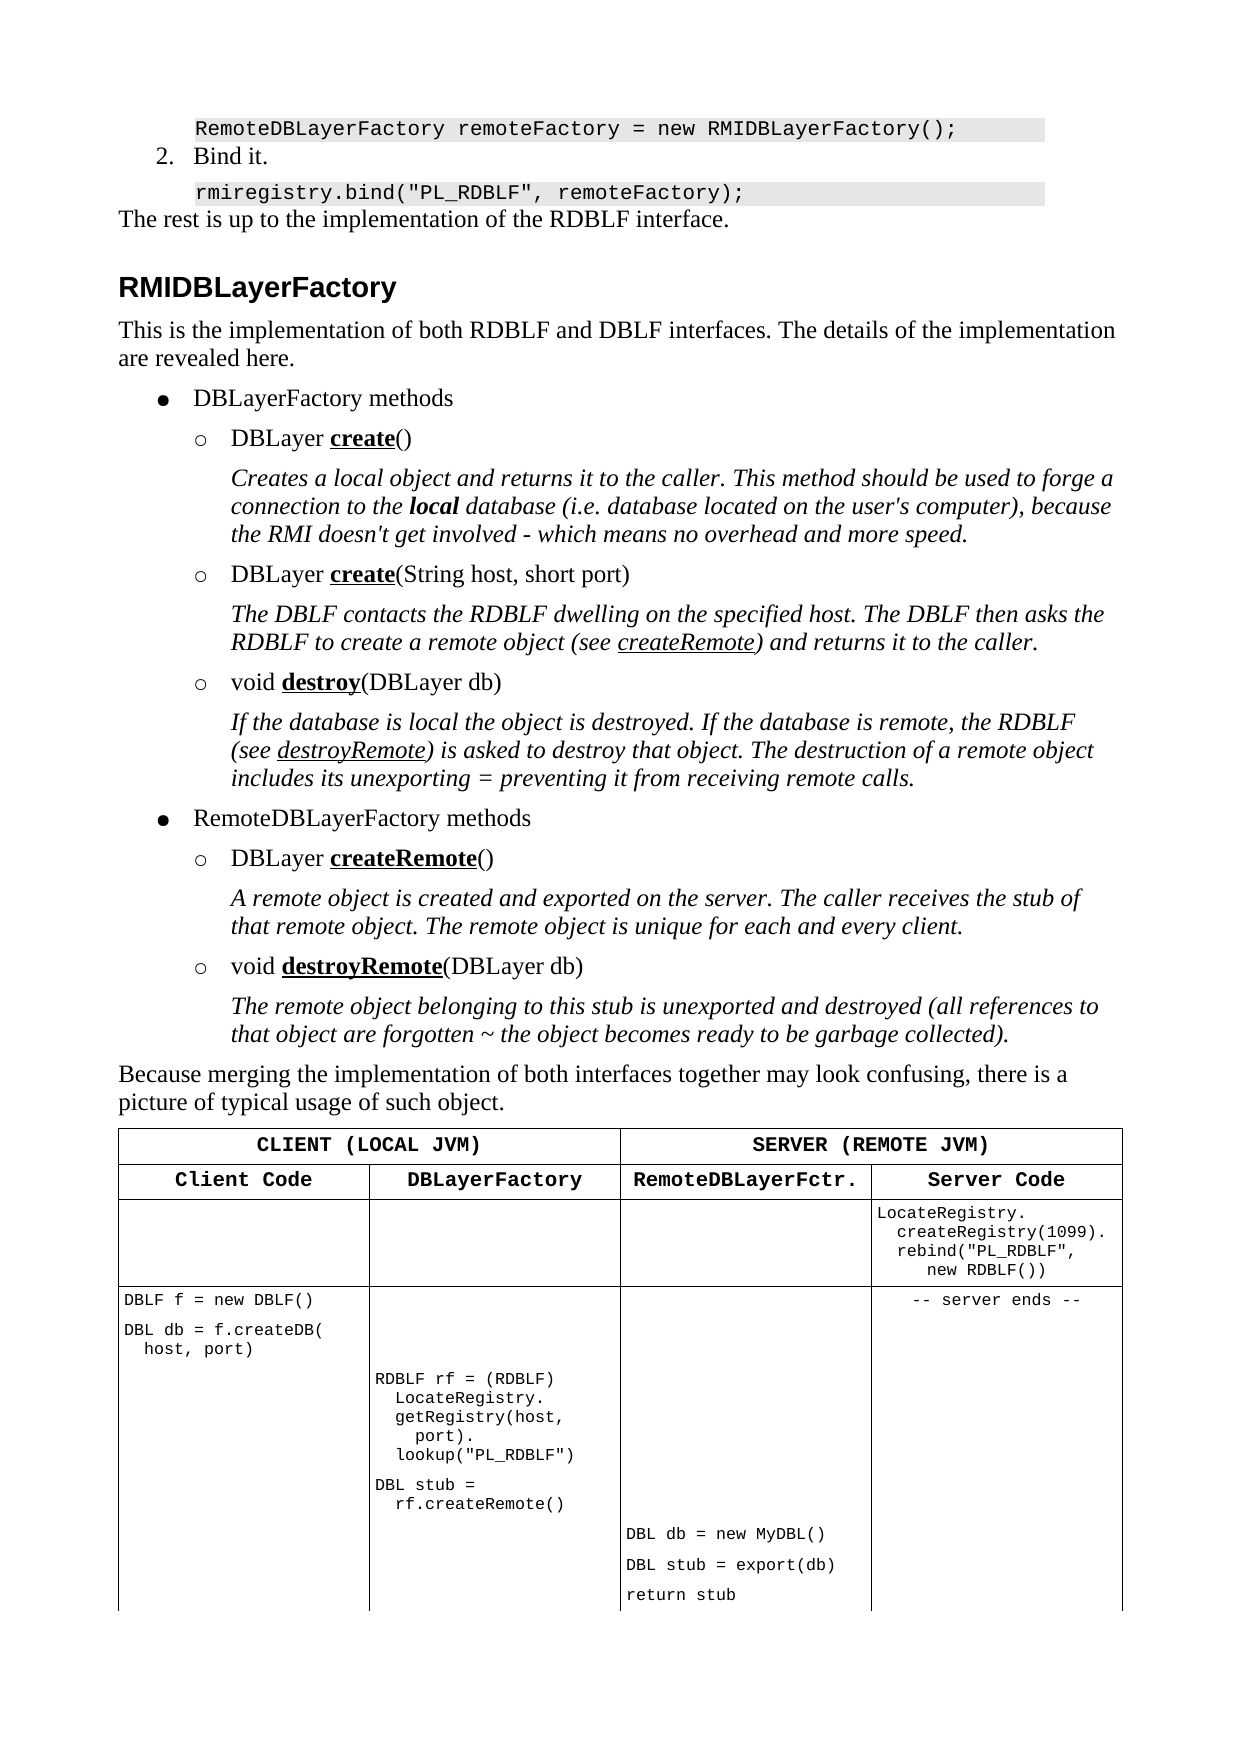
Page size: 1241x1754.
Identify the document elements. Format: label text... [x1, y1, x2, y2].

text Because merging the implementation of both interfaces together may look confusing, there is a picture of typical usage of such object. [118, 1060, 1122, 1116]
subtitle RMIDBLayerFactory [118, 271, 1122, 303]
table_cell RemoteDBLayerFctr. [621, 1165, 871, 1199]
table_cell [119, 1520, 369, 1550]
table_cell DBLF f = new DBLF() [119, 1287, 369, 1316]
list The DBLF contacts the RDBLF dwelling on the specified host. The DBLF then asks the RDBLF to create a remote object (see createRemote) and returns it to the caller. [193, 600, 1122, 656]
list The remote object belonging to this stub is unexported and destroyed (all references to that object are forgotten ~ the object becomes ready to be garbage collected). [193, 992, 1122, 1048]
list void destroy(DBLayer db) [193, 668, 1122, 696]
list A remote object is created and exported on the server. The caller receives the stub of that remote object. The remote object is unique for each and every client. [193, 884, 1122, 940]
table_cell [119, 1581, 369, 1611]
table_cell [370, 1581, 620, 1611]
table_cell [621, 1471, 871, 1520]
list RemoteDBLayerFactory methods [156, 804, 1122, 832]
table_cell [370, 1200, 620, 1286]
list Bind it. [156, 142, 1122, 169]
table_cell DBL db = f.createDB( host, port) [119, 1316, 369, 1365]
table_cell [119, 1550, 369, 1581]
table_header CLIENT (LOCAL JVM) [119, 1129, 620, 1163]
table_cell [621, 1287, 871, 1316]
text The rest is up to the implementation of the RDBLF interface. [118, 206, 1122, 233]
table_cell DBLayerFactory [370, 1165, 620, 1199]
table_cell DBL db = new MyDBL() [621, 1520, 871, 1550]
table_cell [119, 1471, 369, 1520]
table_cell [872, 1550, 1122, 1581]
table_cell [370, 1520, 620, 1550]
list void destroyRemote(DBLayer db) [193, 952, 1122, 980]
text RemoteDBLayerFactory remoteFactory = new RMIDBLayerFactory(); [195, 118, 1045, 142]
list If the database is local the object is destroyed. If the database is remote, the RDBLF (see destroyRemote) is asked to destroy that object. The destruction of a remote object includes its unexporting = preventing it from receiving remote calls. [193, 708, 1122, 791]
list Creates a local object and returns it to the caller. This method should be used to forge a connection to the local database (i.e. database located on the user's computer), because the RMI doesn't get involved - which means no overhead and more speed. [193, 464, 1122, 547]
table_cell [621, 1365, 871, 1471]
list DBLayer create(String host, short port) [193, 560, 1122, 588]
table_cell [872, 1365, 1122, 1471]
table_cell LocateRegistry. createRegistry(1099). rebind("PL_RDBLF", new RDBLF()) [872, 1200, 1122, 1286]
list DBLayerFactory methods [156, 384, 1122, 412]
table_cell Client Code [119, 1165, 369, 1199]
table_cell -- server ends -- [872, 1287, 1122, 1316]
table_cell [872, 1471, 1122, 1520]
table_cell [119, 1200, 369, 1286]
table_cell DBL stub = export(db) [621, 1550, 871, 1581]
table_cell [872, 1316, 1122, 1365]
table_header SERVER (REMOTE JVM) [621, 1129, 1122, 1163]
table_cell RDBLF rf = (RDBLF) LocateRegistry. getRegistry(host, port). lookup("PL_RDBLF") [370, 1365, 620, 1471]
table_cell [621, 1316, 871, 1365]
table_cell [370, 1316, 620, 1365]
list DBLayer createRemote() [193, 844, 1122, 872]
table_cell [621, 1200, 871, 1286]
table_cell [872, 1581, 1122, 1611]
table_cell [370, 1550, 620, 1581]
table_cell DBL stub = rf.createRemote() [370, 1471, 620, 1520]
table_cell [872, 1520, 1122, 1550]
list DBLayer create() [193, 424, 1122, 452]
table_cell [370, 1287, 620, 1316]
text This is the implementation of both RDBLF and DBLF interfaces. The details of the implementation are revealed here. [118, 316, 1122, 371]
text rmiregistry.bind("PL_RDBLF", remoteFactory); [195, 182, 1045, 206]
table_cell return stub [621, 1581, 871, 1611]
table_cell Server Code [872, 1165, 1122, 1199]
table_cell [119, 1365, 369, 1471]
